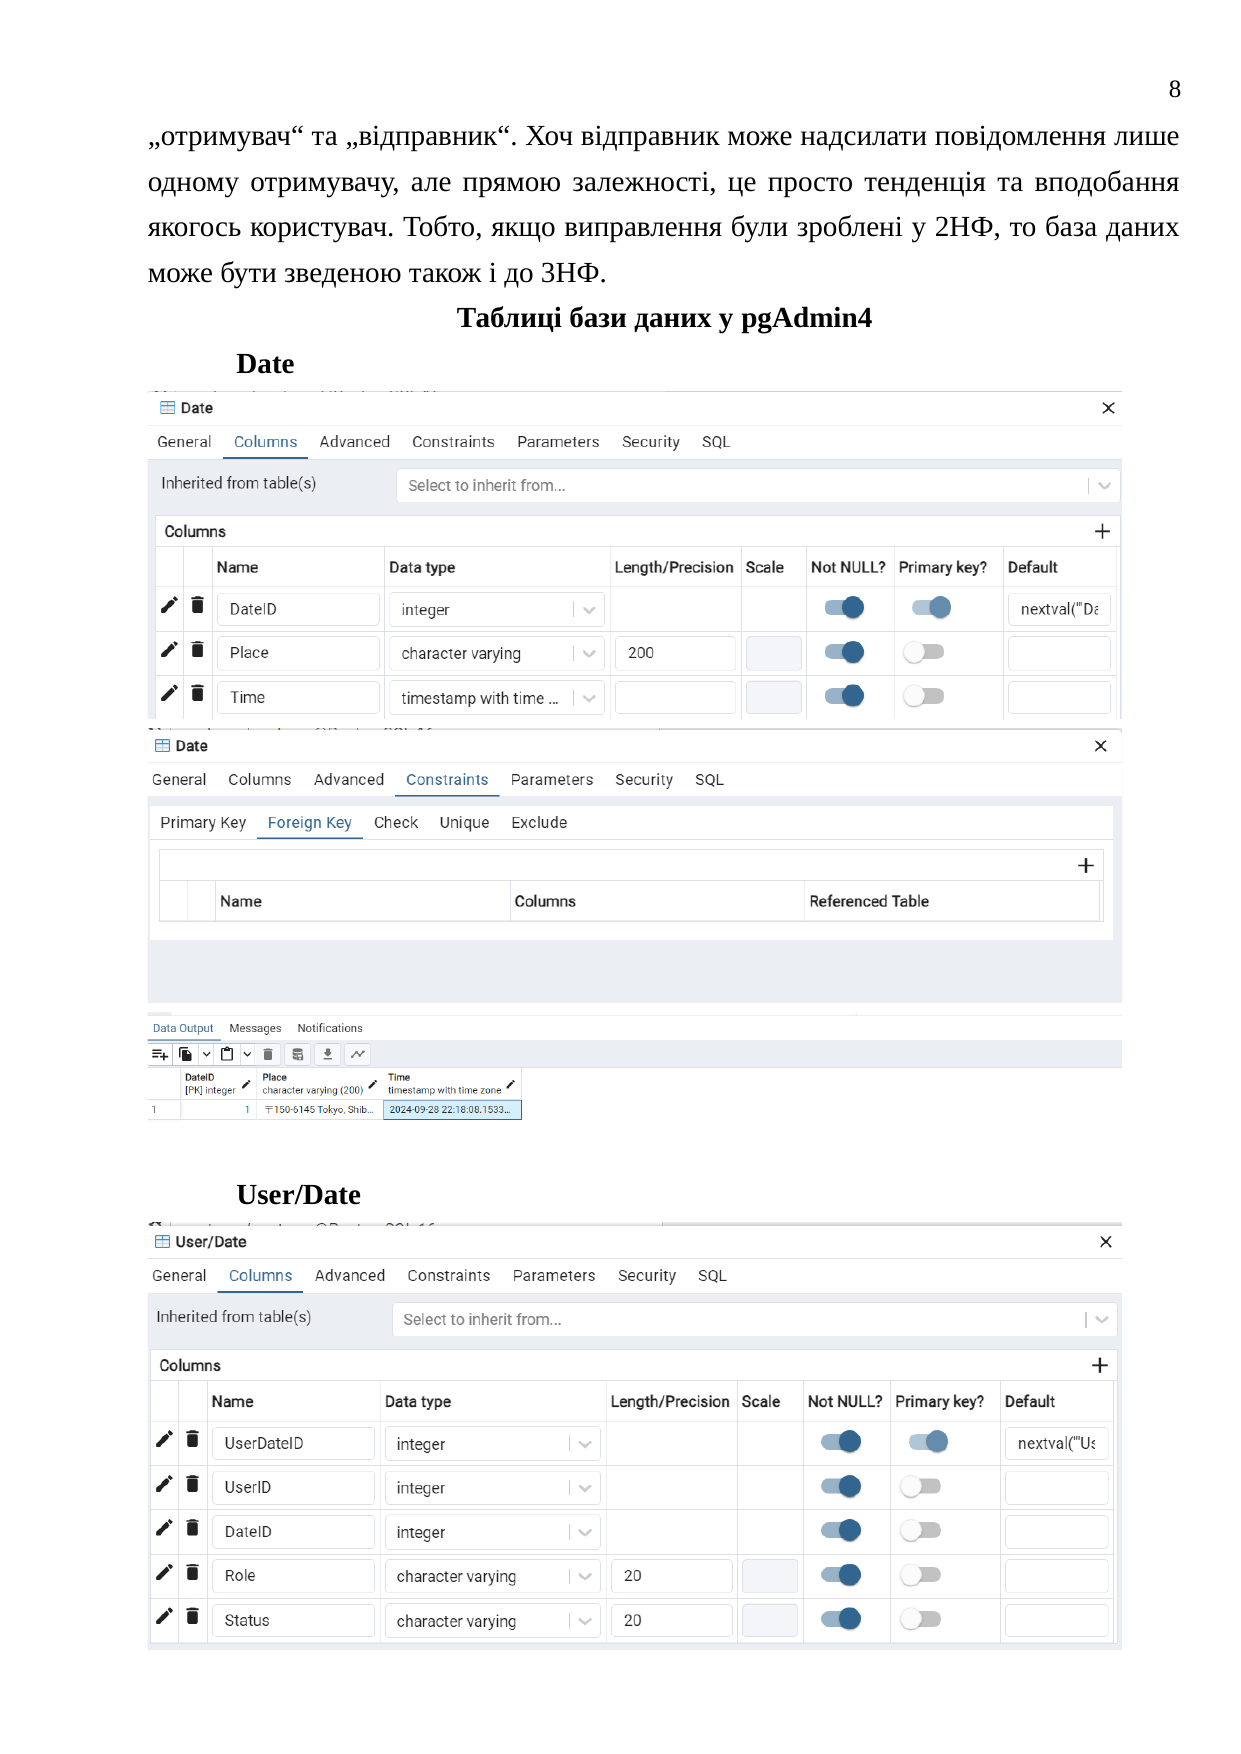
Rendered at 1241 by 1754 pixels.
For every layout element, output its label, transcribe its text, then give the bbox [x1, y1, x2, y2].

text Таблиці бази даних у pgAdmin4 [148, 300, 1181, 334]
text Date [148, 346, 1181, 379]
text User/Date [148, 1177, 1181, 1210]
picture [147, 1222, 1123, 1650]
picture [147, 1012, 1123, 1128]
picture [147, 728, 1123, 1003]
picture [147, 391, 1123, 719]
text „отримувач“ та „відправник“. Хоч відправник може надсилати повідомлення лише одному отримувачу, але прямою залежності, це просто тенденція та вподобання якогось користувач. Тобто, якщо виправлення були зроблені у 2НФ, то база даних може бути зведеною також і до 3НФ. [148, 118, 1181, 288]
